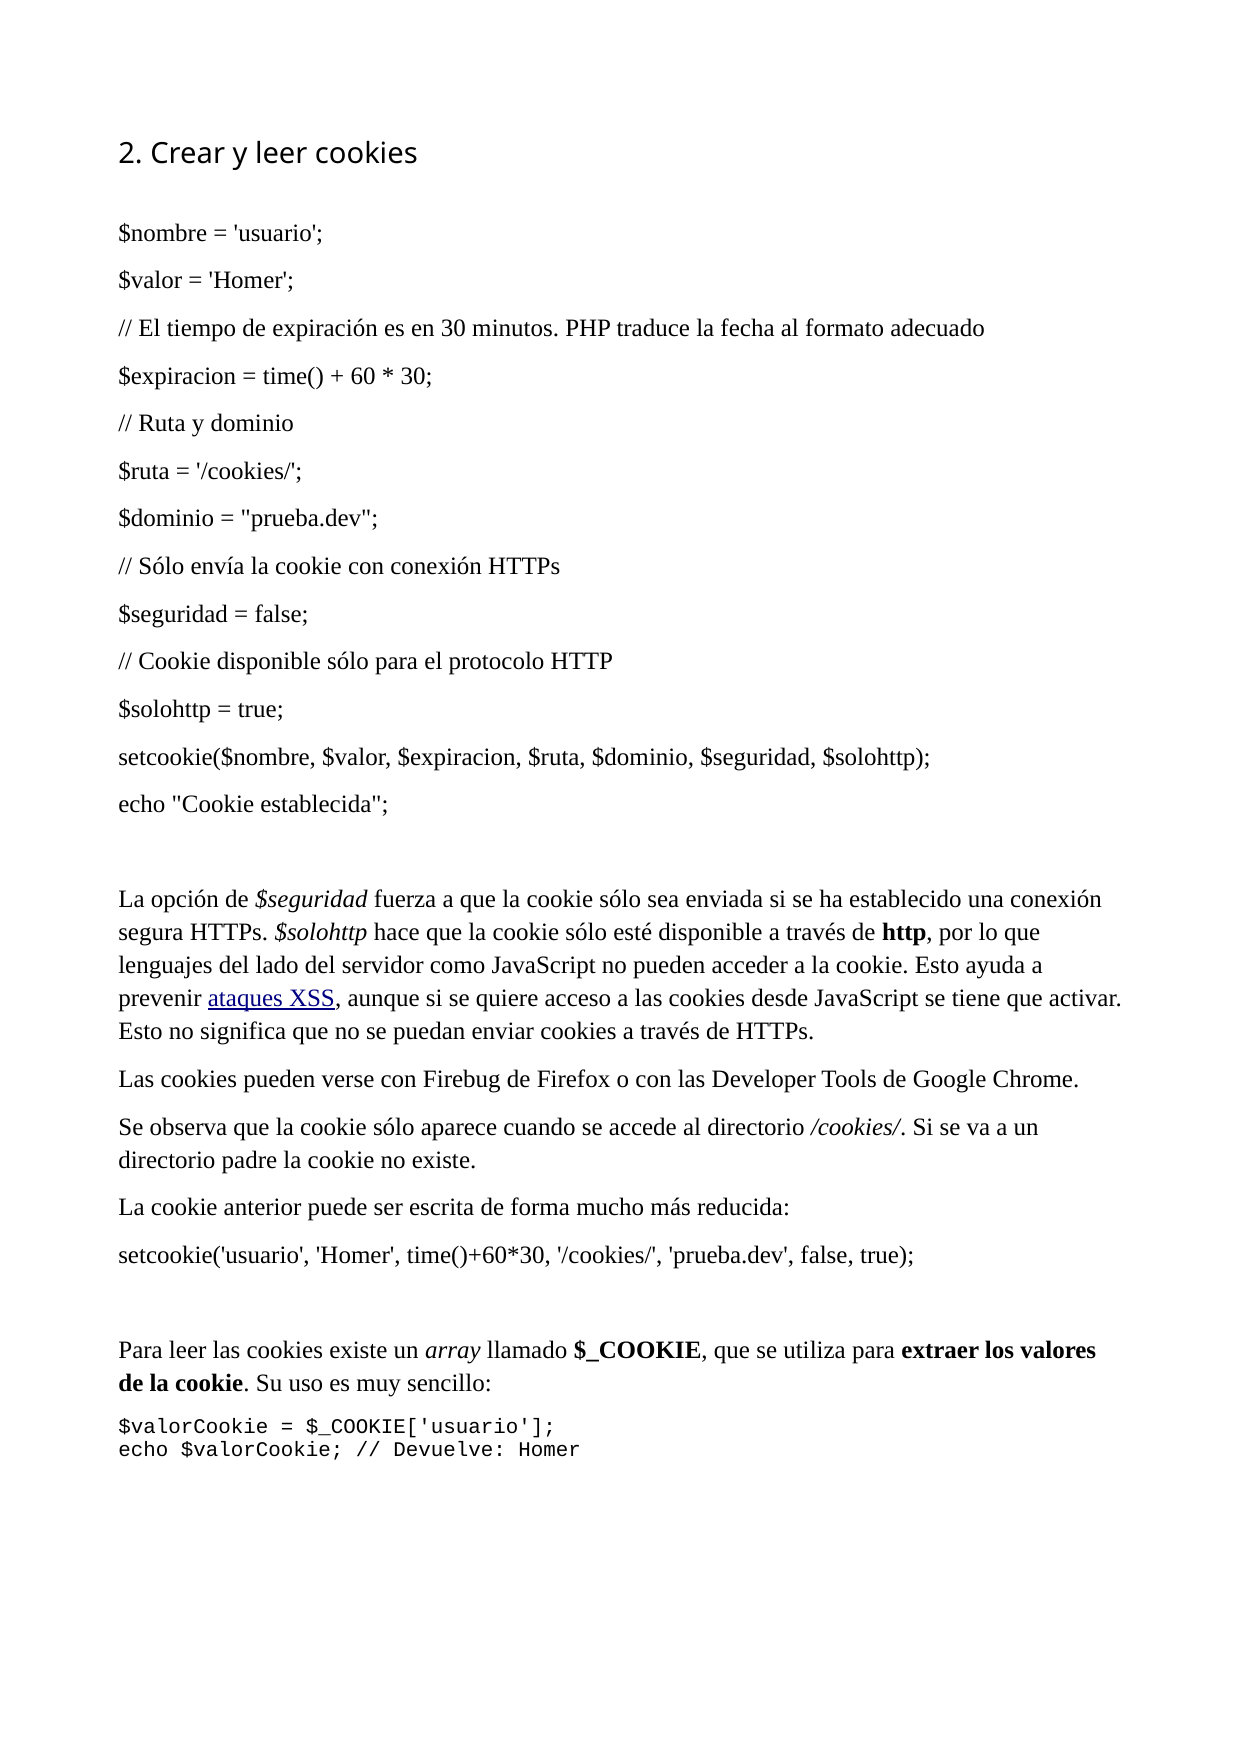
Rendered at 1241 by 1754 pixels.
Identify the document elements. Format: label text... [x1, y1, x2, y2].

text // El tiempo de expiración es en 30 minutos. PHP traduce la fecha al formato adecuado [118, 313, 1122, 342]
text La cookie anterior puede ser escrita de forma mucho más reducida: [118, 1192, 1122, 1221]
text Las cookies pueden verse con Firebug de Firefox o con las Developer Tools de Google Chrome. [118, 1064, 1122, 1093]
text $valor = 'Homer'; [118, 266, 1122, 294]
text echo "Cookie establecida"; [118, 789, 1122, 818]
text // Cookie disponible sólo para el protocolo HTTP [118, 646, 1122, 675]
text $solohttp = true; [118, 694, 1122, 723]
text Se observa que la cookie sólo aparece cuando se accede al directorio /cookies/. Si se va a un directorio padre la cookie no existe. [118, 1112, 1122, 1173]
text $valorCookie = $_COOKIE['usuario']; [118, 1416, 1122, 1439]
text setcookie($nombre, $valor, $expiracion, $ruta, $dominio, $seguridad, $solohttp); [118, 742, 1122, 770]
text Para leer las cookies existe un array llamado $_COOKIE, que se utiliza para extraer los valores de la cookie. Su uso es muy sencillo: [118, 1335, 1122, 1397]
text La opción de $seguridad fuerza a que la cookie sólo sea enviada si se ha establecido una conexión segura HTTPs. $solohttp hace que la cookie sólo esté disponible a través de http, por lo que lenguajes del lado del servidor como JavaScript no pueden acceder a la cookie. Esto ayuda a prevenir ataques XSS, aunque si se quiere acceso a las cookies desde JavaScript se tiene que activar. Esto no significa que no se puedan enviar cookies a través de HTTPs. [118, 884, 1122, 1045]
text $seguridad = false; [118, 599, 1122, 627]
text setcookie('usuario', 'Homer', time()+60*30, '/cookies/', 'prueba.dev', false, true); [118, 1240, 1122, 1269]
text $ruta = '/cookies/'; [118, 456, 1122, 485]
text $expiracion = time() + 60 * 30; [118, 361, 1122, 389]
text $nombre = 'usuario'; [118, 185, 1122, 247]
text // Ruta y dominio [118, 408, 1122, 437]
text // Sólo envía la cookie con conexión HTTPs [118, 551, 1122, 580]
subtitle 2. Crear y leer cookies [118, 133, 1122, 172]
text $dominio = "prueba.dev"; [118, 503, 1122, 532]
text echo $valorCookie; // Devuelve: Homer [118, 1439, 1122, 1463]
